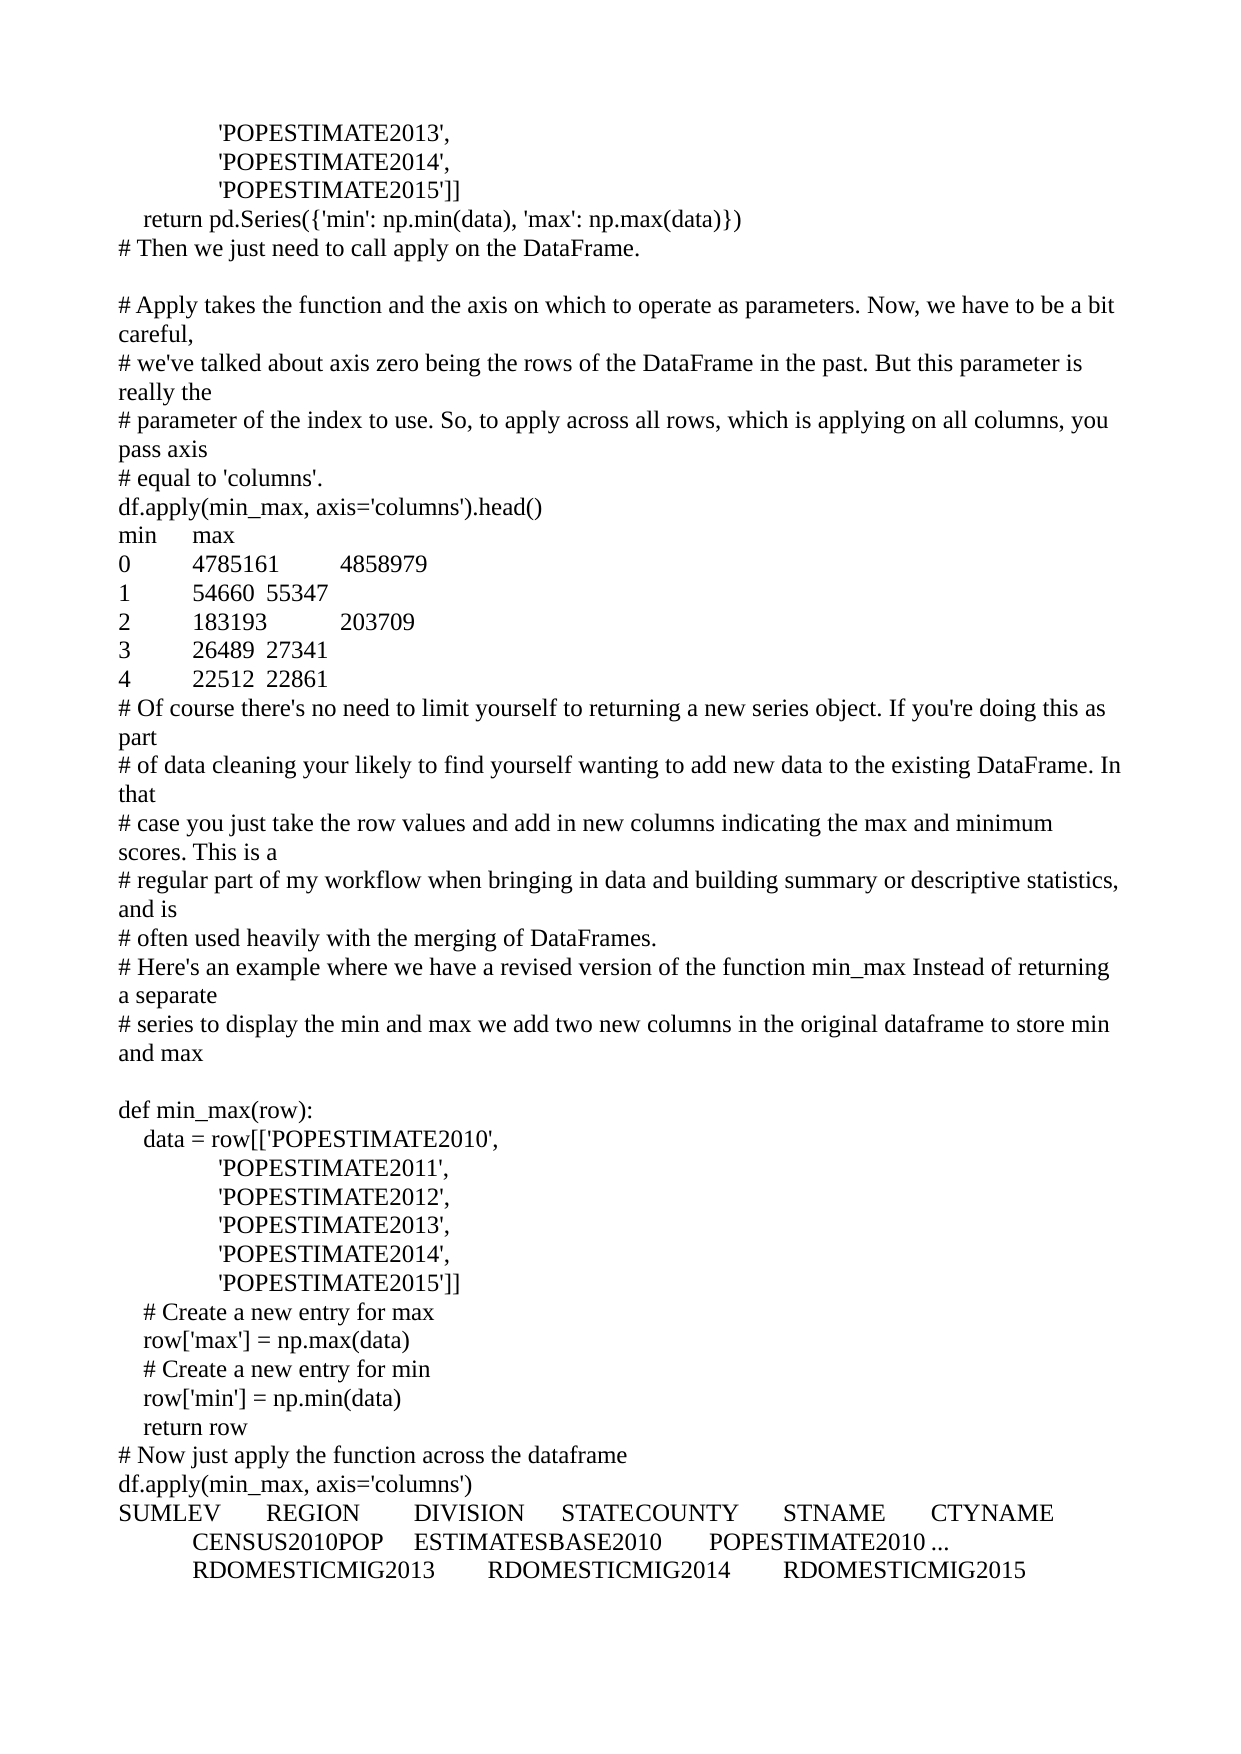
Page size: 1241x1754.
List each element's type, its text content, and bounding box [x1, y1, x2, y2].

text 'POPESTIMATE2011', [118, 1153, 1122, 1182]
text SUMLEV REGION DIVISION STATE COUNTY STNAME CTYNAME CENSUS2010POP ESTIMATESBASE2010 POPESTIMATE2010 ... RDOMESTICMIG2013 RDOMESTICMIG2014 RDOMESTICMIG2015 [118, 1498, 1122, 1584]
text return pd.Series({'min': np.min(data), 'max': np.max(data)}) [118, 204, 1122, 233]
text # series to display the min and max we add two new columns in the original dataframe to store min and max [118, 1009, 1122, 1067]
text 'POPESTIMATE2013', [118, 1211, 1122, 1239]
text 'POPESTIMATE2012', [118, 1182, 1122, 1211]
text # Here's an example where we have a revised version of the function min_max Instead of returning a separate [118, 952, 1122, 1009]
text 'POPESTIMATE2015']] [118, 1268, 1122, 1297]
text # Then we just need to call apply on the DataFrame. [118, 233, 1122, 262]
text 'POPESTIMATE2013', [118, 118, 1122, 147]
text # Of course there's no need to limit yourself to returning a new series object. If you're doing this as part [118, 693, 1122, 751]
text ​ [118, 262, 1122, 291]
text row['min'] = np.min(data) [118, 1383, 1122, 1412]
text row['max'] = np.max(data) [118, 1326, 1122, 1354]
text 'POPESTIMATE2014', [118, 1239, 1122, 1268]
text 'POPESTIMATE2015']] [118, 176, 1122, 204]
text # equal to 'columns'. [118, 463, 1122, 492]
text 0 4785161 4858979 [118, 549, 1122, 578]
text return row [118, 1412, 1122, 1441]
text ​ [118, 1067, 1122, 1096]
text def min_max(row): [118, 1096, 1122, 1124]
text min max [118, 521, 1122, 549]
text # Create a new entry for max [118, 1297, 1122, 1326]
text # of data cleaning your likely to find yourself wanting to add new data to the existing DataFrame. In that [118, 751, 1122, 808]
text # Create a new entry for min [118, 1354, 1122, 1383]
text data = row[['POPESTIMATE2010', [118, 1124, 1122, 1153]
text # often used heavily with the merging of DataFrames. [118, 923, 1122, 952]
text 2 183193 203709 [118, 607, 1122, 636]
text # we've talked about axis zero being the rows of the DataFrame in the past. But this parameter is really the [118, 348, 1122, 406]
text # parameter of the index to use. So, to apply across all rows, which is applying on all columns, you pass axis [118, 406, 1122, 463]
text df.apply(min_max, axis='columns') [118, 1469, 1122, 1498]
text # case you just take the row values and add in new columns indicating the max and minimum scores. This is a [118, 808, 1122, 866]
text # Now just apply the function across the dataframe [118, 1441, 1122, 1469]
text 3 26489 27341 [118, 636, 1122, 664]
text df.apply(min_max, axis='columns').head() [118, 492, 1122, 521]
text # regular part of my workflow when bringing in data and building summary or descriptive statistics, and is [118, 866, 1122, 923]
text 4 22512 22861 [118, 664, 1122, 693]
text # Apply takes the function and the axis on which to operate as parameters. Now, we have to be a bit careful, [118, 291, 1122, 348]
text 1 54660 55347 [118, 578, 1122, 607]
text 'POPESTIMATE2014', [118, 147, 1122, 176]
